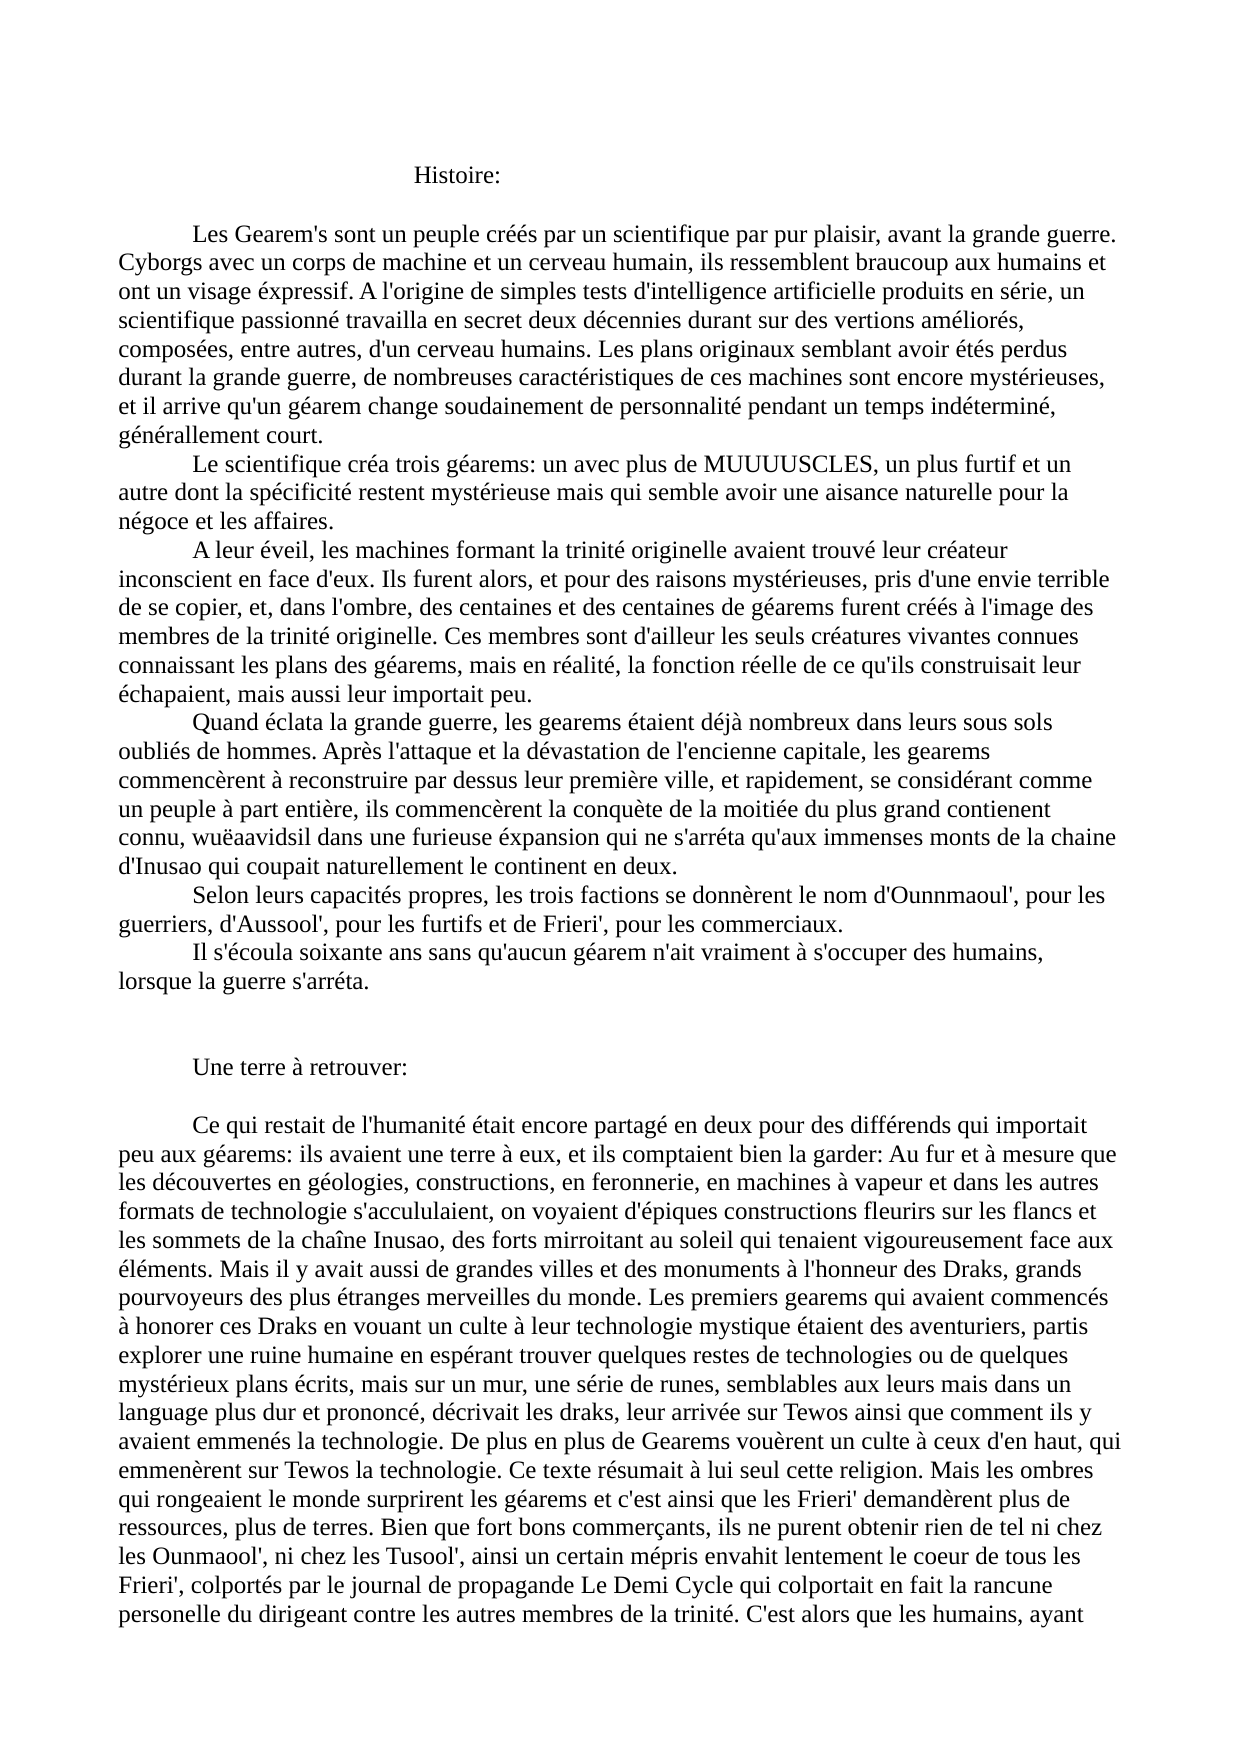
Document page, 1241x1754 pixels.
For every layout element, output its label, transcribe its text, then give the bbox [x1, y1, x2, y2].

text Histoire: [118, 154, 1122, 190]
text Une terre à retrouver: [118, 1052, 1122, 1081]
text Ce qui restait de l'humanité était encore partagé en deux pour des différends qui importait peu aux géarems: ils avaient une terre à eux, et ils comptaient bien la garder: Au fur et à mesure que les découvertes en géologies, constructions, en feronnerie, en machines à vapeur et dans les autres formats de technologie s'accululaient, on voyaient d'épiques constructions fleurirs sur les flancs et les sommets de la chaîne Inusao, des forts mirroitant au soleil qui tenaient vigoureusement face aux éléments. Mais il y avait aussi de grandes villes et des monuments à l'honneur des Draks, grands pourvoyeurs des plus étranges merveilles du monde. Les premiers gearems qui avaient commencés à honorer ces Draks en vouant un culte à leur technologie mystique étaient des aventuriers, partis explorer une ruine humaine en espérant trouver quelques restes de technologies ou de quelques mystérieux plans écrits, mais sur un mur, une série de runes, semblables aux leurs mais dans un language plus dur et prononcé, décrivait les draks, leur arrivée sur Tewos ainsi que comment ils y avaient emmenés la technologie. De plus en plus de Gearems vouèrent un culte à ceux d'en haut, qui emmenèrent sur Tewos la technologie. Ce texte résumait à lui seul cette religion. Mais les ombres qui rongeaient le monde surprirent les géarems et c'est ainsi que les Frieri' demandèrent plus de ressources, plus de terres. Bien que fort bons commerçants, ils ne purent obtenir rien de tel ni chez les Ounmaool', ni chez les Tusool', ainsi un certain mépris envahit lentement le coeur de tous les Frieri', colportés par le journal de propagande Le Demi Cycle qui colportait en fait la rancune personelle du dirigeant contre les autres membres de la trinité. C'est alors que les humains, ayant [118, 1110, 1122, 1627]
text Le scientifique créa trois géarems: un avec plus de MUUUUSCLES, un plus furtif et un autre dont la spécificité restent mystérieuse mais qui semble avoir une aisance naturelle pour la négoce et les affaires. [118, 449, 1122, 535]
text A leur éveil, les machines formant la trinité originelle avaient trouvé leur créateur inconscient en face d'eux. Ils furent alors, et pour des raisons mystérieuses, pris d'une envie terrible de se copier, et, dans l'ombre, des centaines et des centaines de géarems furent créés à l'image des membres de la trinité originelle. Ces membres sont d'ailleur les seuls créatures vivantes connues connaissant les plans des géarems, mais en réalité, la fonction réelle de ce qu'ils construisait leur échapaient, mais aussi leur importait peu. [118, 535, 1122, 707]
text Quand éclata la grande guerre, les gearems étaient déjà nombreux dans leurs sous sols oubliés de hommes. Après l'attaque et la dévastation de l'encienne capitale, les gearems commencèrent à reconstruire par dessus leur première ville, et rapidement, se considérant comme un peuple à part entière, ils commencèrent la conquète de la moitiée du plus grand contienent connu, wuëaavidsil dans une furieuse éxpansion qui ne s'arréta qu'aux immenses monts de la chaine d'Inusao qui coupait naturellement le continent en deux. [118, 707, 1122, 880]
text Les Gearem's sont un peuple créés par un scientifique par pur plaisir, avant la grande guerre. Cyborgs avec un corps de machine et un cerveau humain, ils ressemblent braucoup aux humains et ont un visage éxpressif. A l'origine de simples tests d'intelligence artificielle produits en série, un scientifique passionné travailla en secret deux décennies durant sur des vertions améliorés, composées, entre autres, d'un cerveau humains. Les plans originaux semblant avoir étés perdus durant la grande guerre, de nombreuses caractéristiques de ces machines sont encore mystérieuses, et il arrive qu'un géarem change soudainement de personnalité pendant un temps indéterminé, générallement court. [118, 219, 1122, 449]
text Selon leurs capacités propres, les trois factions se donnèrent le nom d'Ounnmaoul', pour les guerriers, d'Aussool', pour les furtifs et de Frieri', pour les commerciaux. [118, 880, 1122, 937]
text Il s'écoula soixante ans sans qu'aucun géarem n'ait vraiment à s'occuper des humains, lorsque la guerre s'arréta. [118, 937, 1122, 995]
